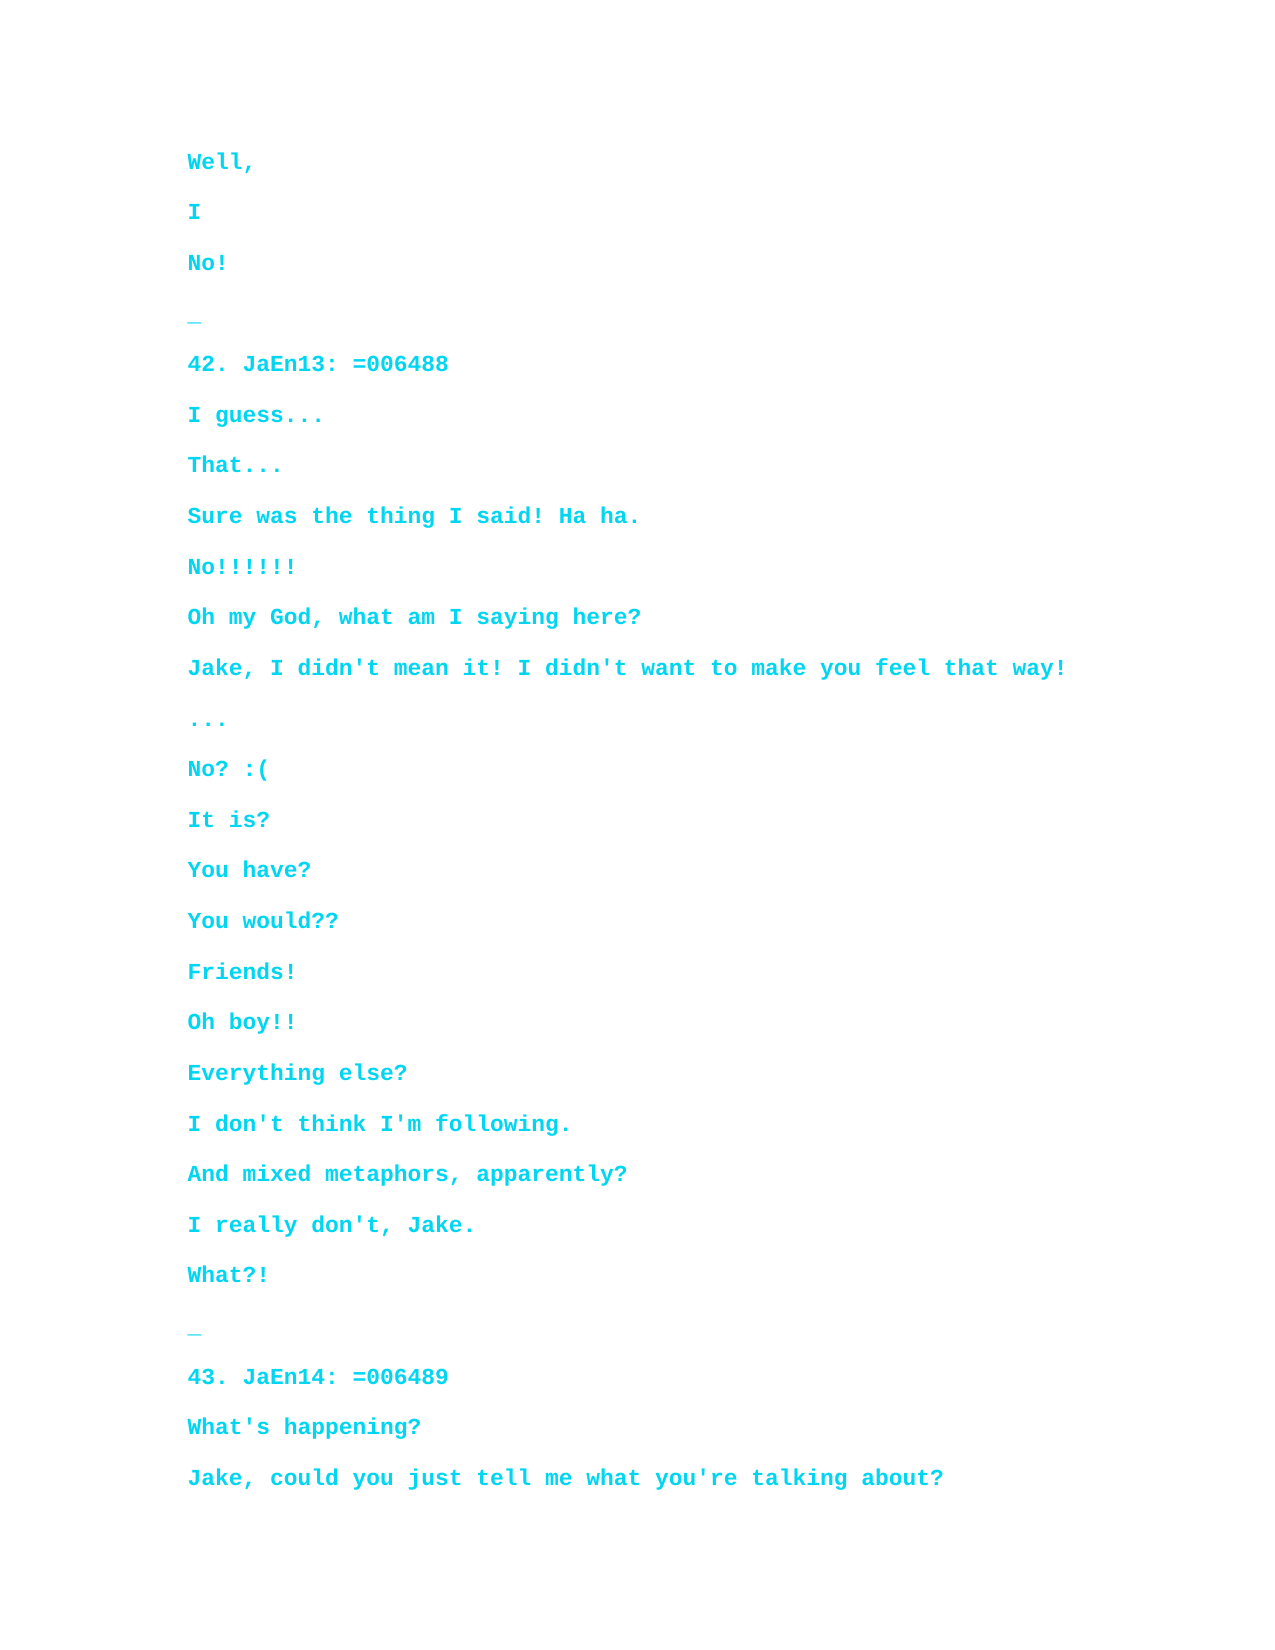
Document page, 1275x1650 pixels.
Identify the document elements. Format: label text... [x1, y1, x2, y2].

text It is? [187, 808, 1087, 834]
text ... [187, 707, 1087, 733]
text I guess... [187, 403, 1087, 429]
text No!!!!!! [187, 555, 1087, 581]
text _ [187, 1314, 1087, 1340]
text Jake, could you just tell me what you're talking about? [187, 1466, 1087, 1492]
text You have? [187, 859, 1087, 885]
text 42. JaEn13: =006488 [187, 352, 1087, 378]
text I [187, 201, 1087, 227]
text 43. JaEn14: =006489 [187, 1365, 1087, 1391]
text Friends! [187, 960, 1087, 986]
text Jake, I didn't mean it! I didn't want to make you feel that way! [187, 656, 1087, 682]
text That... [187, 454, 1087, 480]
text I don't think I'm following. [187, 1112, 1087, 1138]
text Oh boy!! [187, 1011, 1087, 1037]
text Everything else? [187, 1061, 1087, 1087]
text Oh my God, what am I saying here? [187, 606, 1087, 632]
text Sure was the thing I said! Ha ha. [187, 504, 1087, 530]
text What's happening? [187, 1416, 1087, 1442]
text _ [187, 302, 1087, 328]
text And mixed metaphors, apparently? [187, 1162, 1087, 1188]
text Well, [187, 150, 1087, 176]
text I really don't, Jake. [187, 1213, 1087, 1239]
text You would?? [187, 909, 1087, 935]
text No! [187, 251, 1087, 277]
text No? :( [187, 757, 1087, 783]
text What?! [187, 1264, 1087, 1290]
